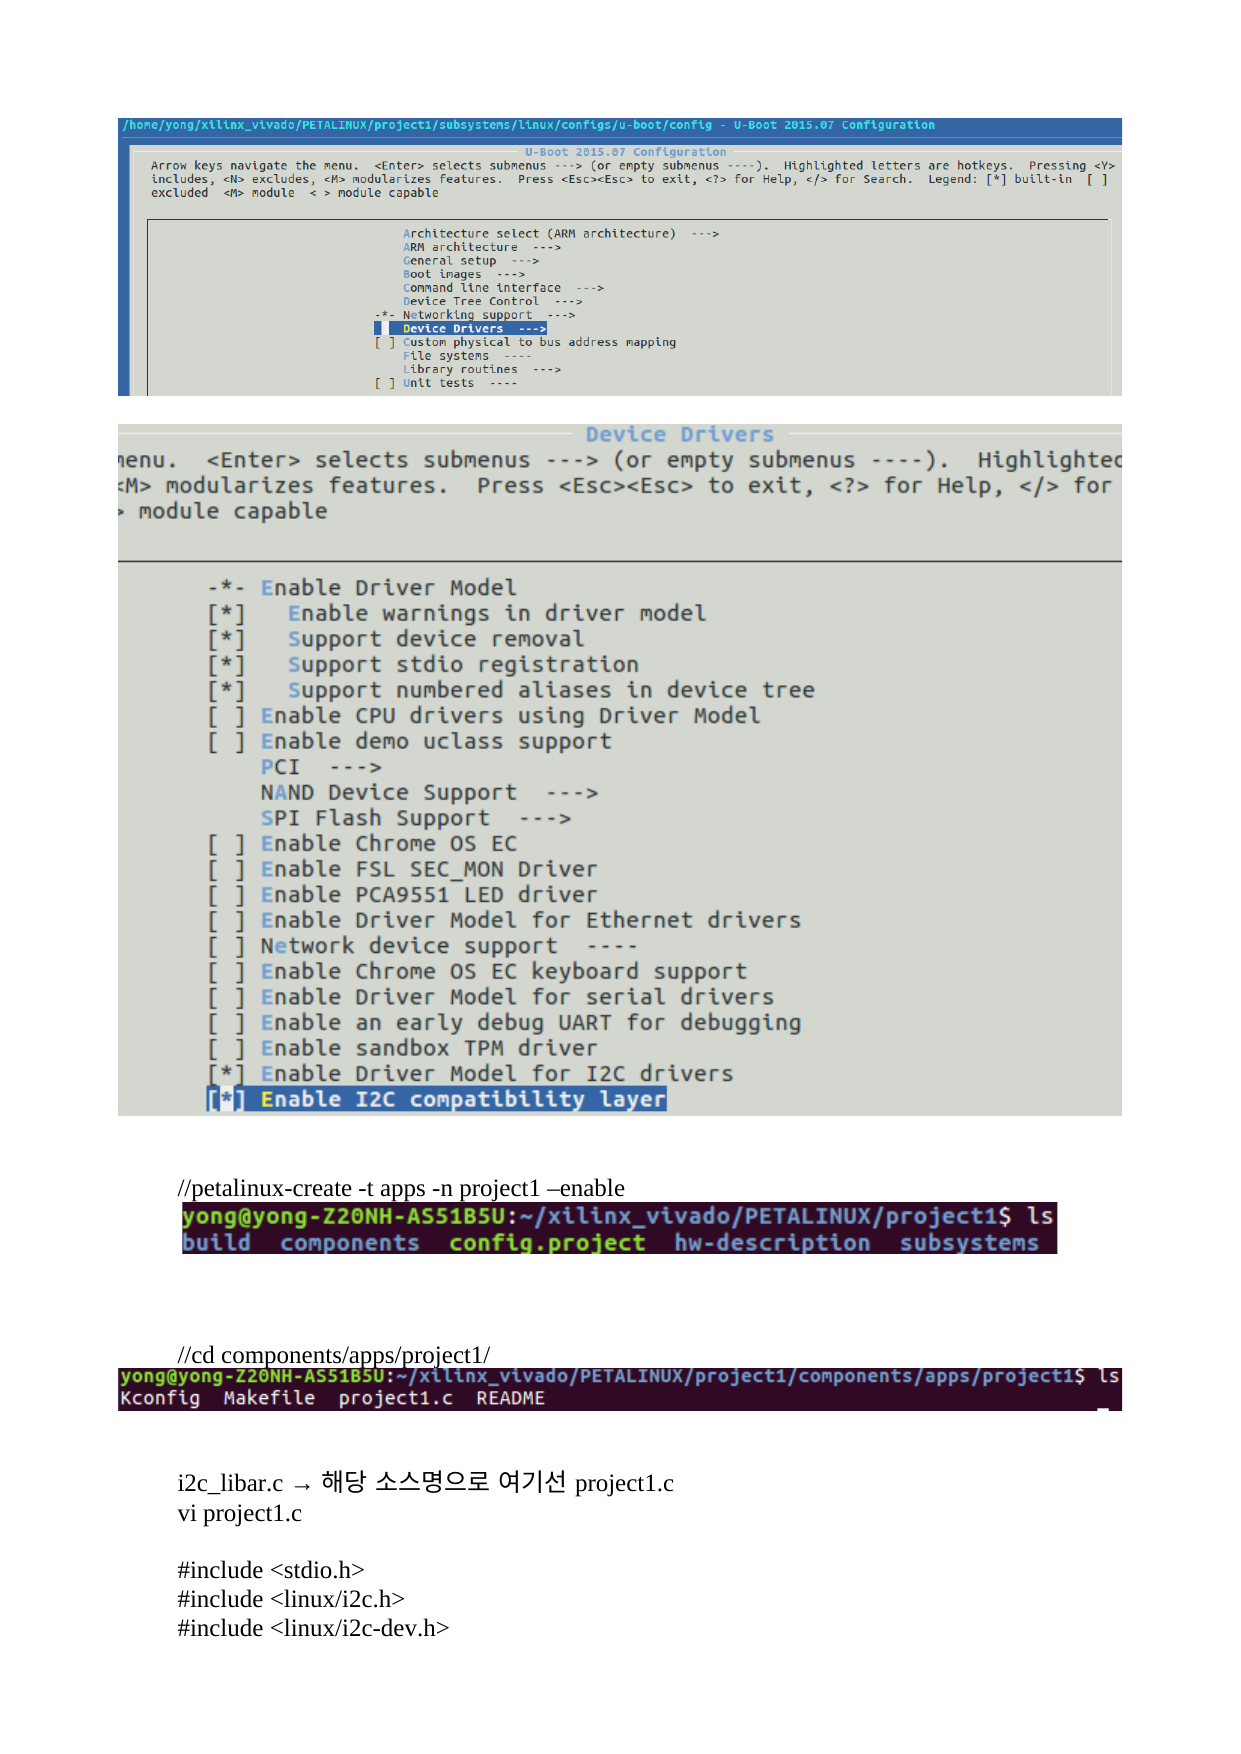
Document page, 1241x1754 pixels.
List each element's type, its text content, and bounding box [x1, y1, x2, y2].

text i2c_libar.c → 해당 소스명으로 여기선 project1.c [177, 1468, 1063, 1498]
text //cd components/apps/project1/ [177, 1340, 1063, 1368]
text //petalinux-create -t apps -n project1 –enable [177, 1173, 1063, 1202]
text vi project1.c [177, 1498, 1063, 1526]
text #include <stdio.h> [177, 1555, 1063, 1584]
picture [118, 1368, 1123, 1411]
picture [182, 1202, 1058, 1254]
text #include <linux/i2c-dev.h> [177, 1613, 1063, 1641]
text #include <linux/i2c.h> [177, 1584, 1063, 1613]
picture [118, 424, 1123, 1116]
picture [118, 118, 1123, 396]
